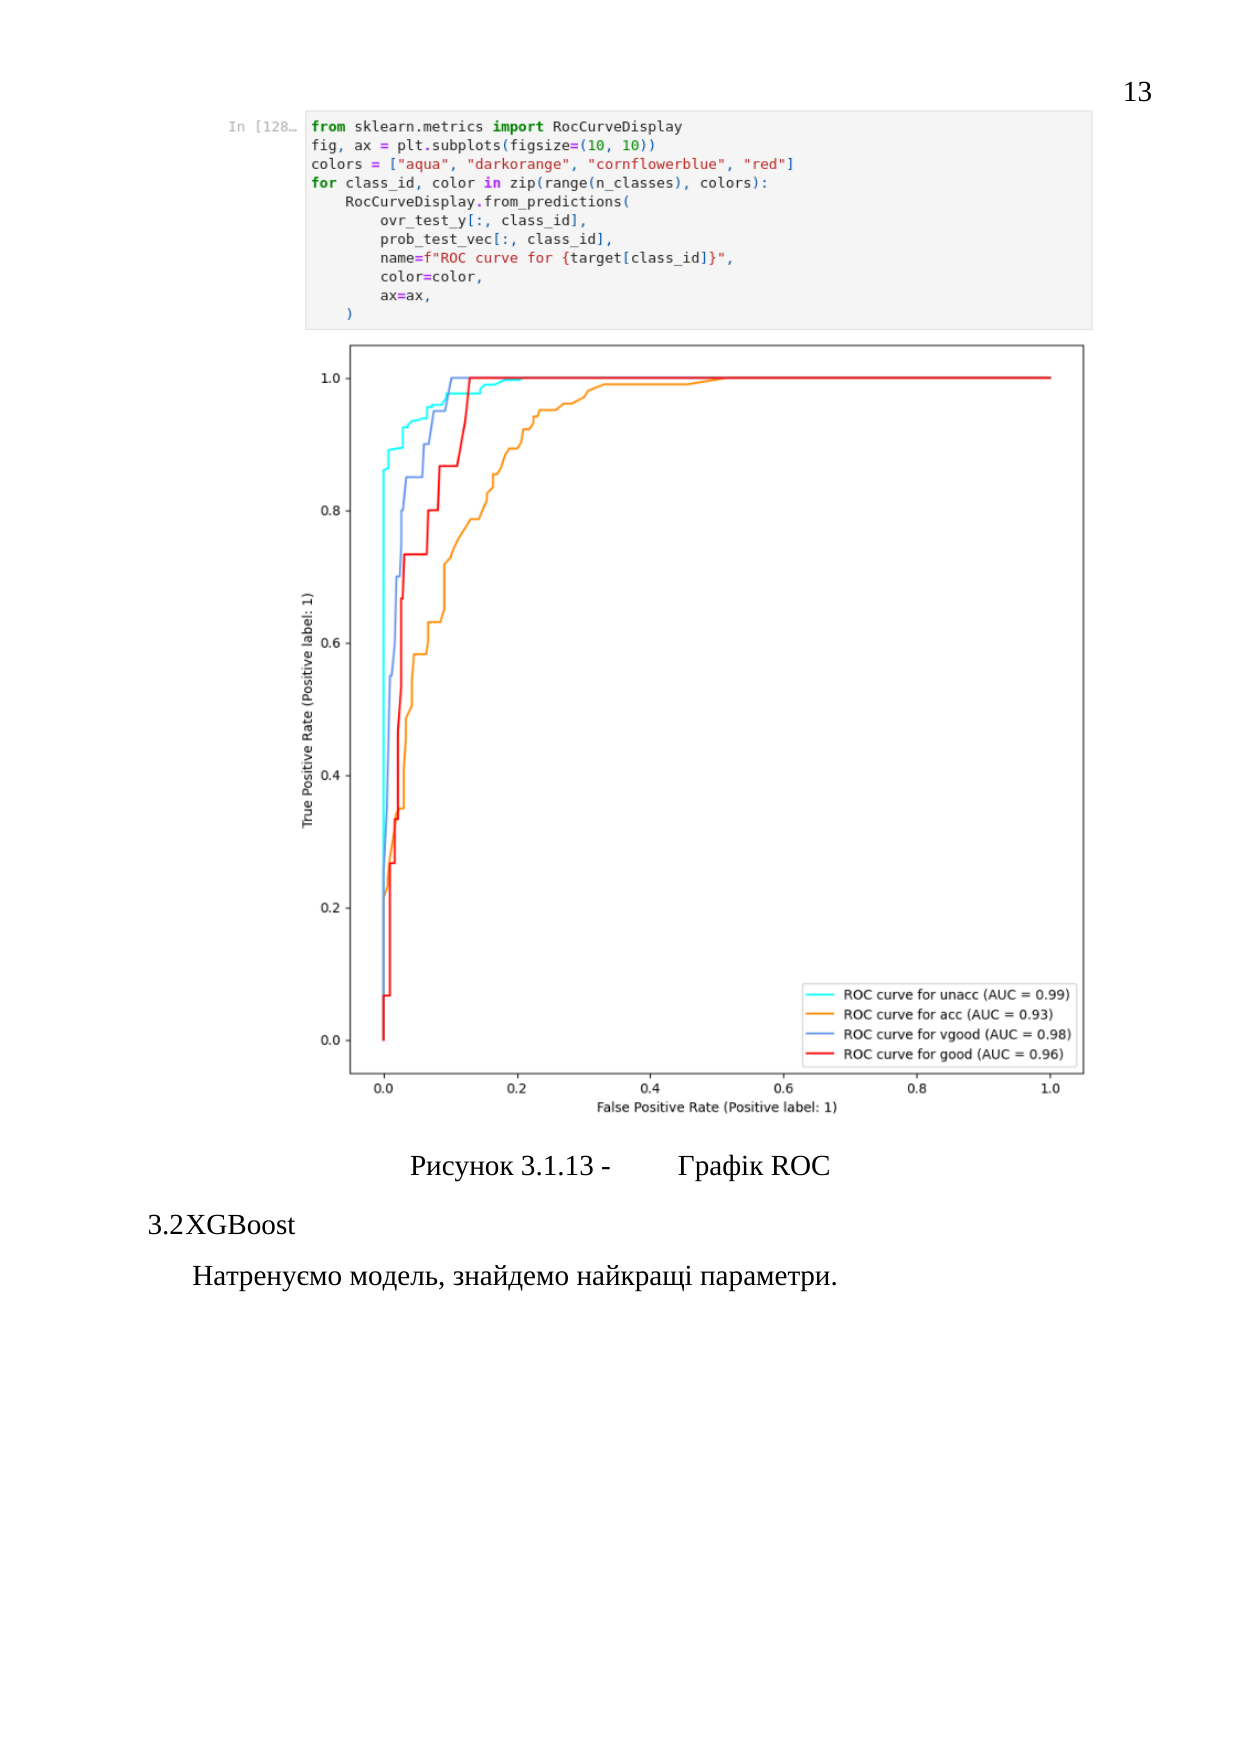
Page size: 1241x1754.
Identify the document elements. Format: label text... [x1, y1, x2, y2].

text Графік ROC [118, 1148, 1122, 1181]
text Натренуємо модель, знайдемо найкращі параметри. [118, 1258, 1122, 1291]
picture [216, 105, 1098, 1131]
subtitle XGBoost [118, 1207, 1122, 1241]
